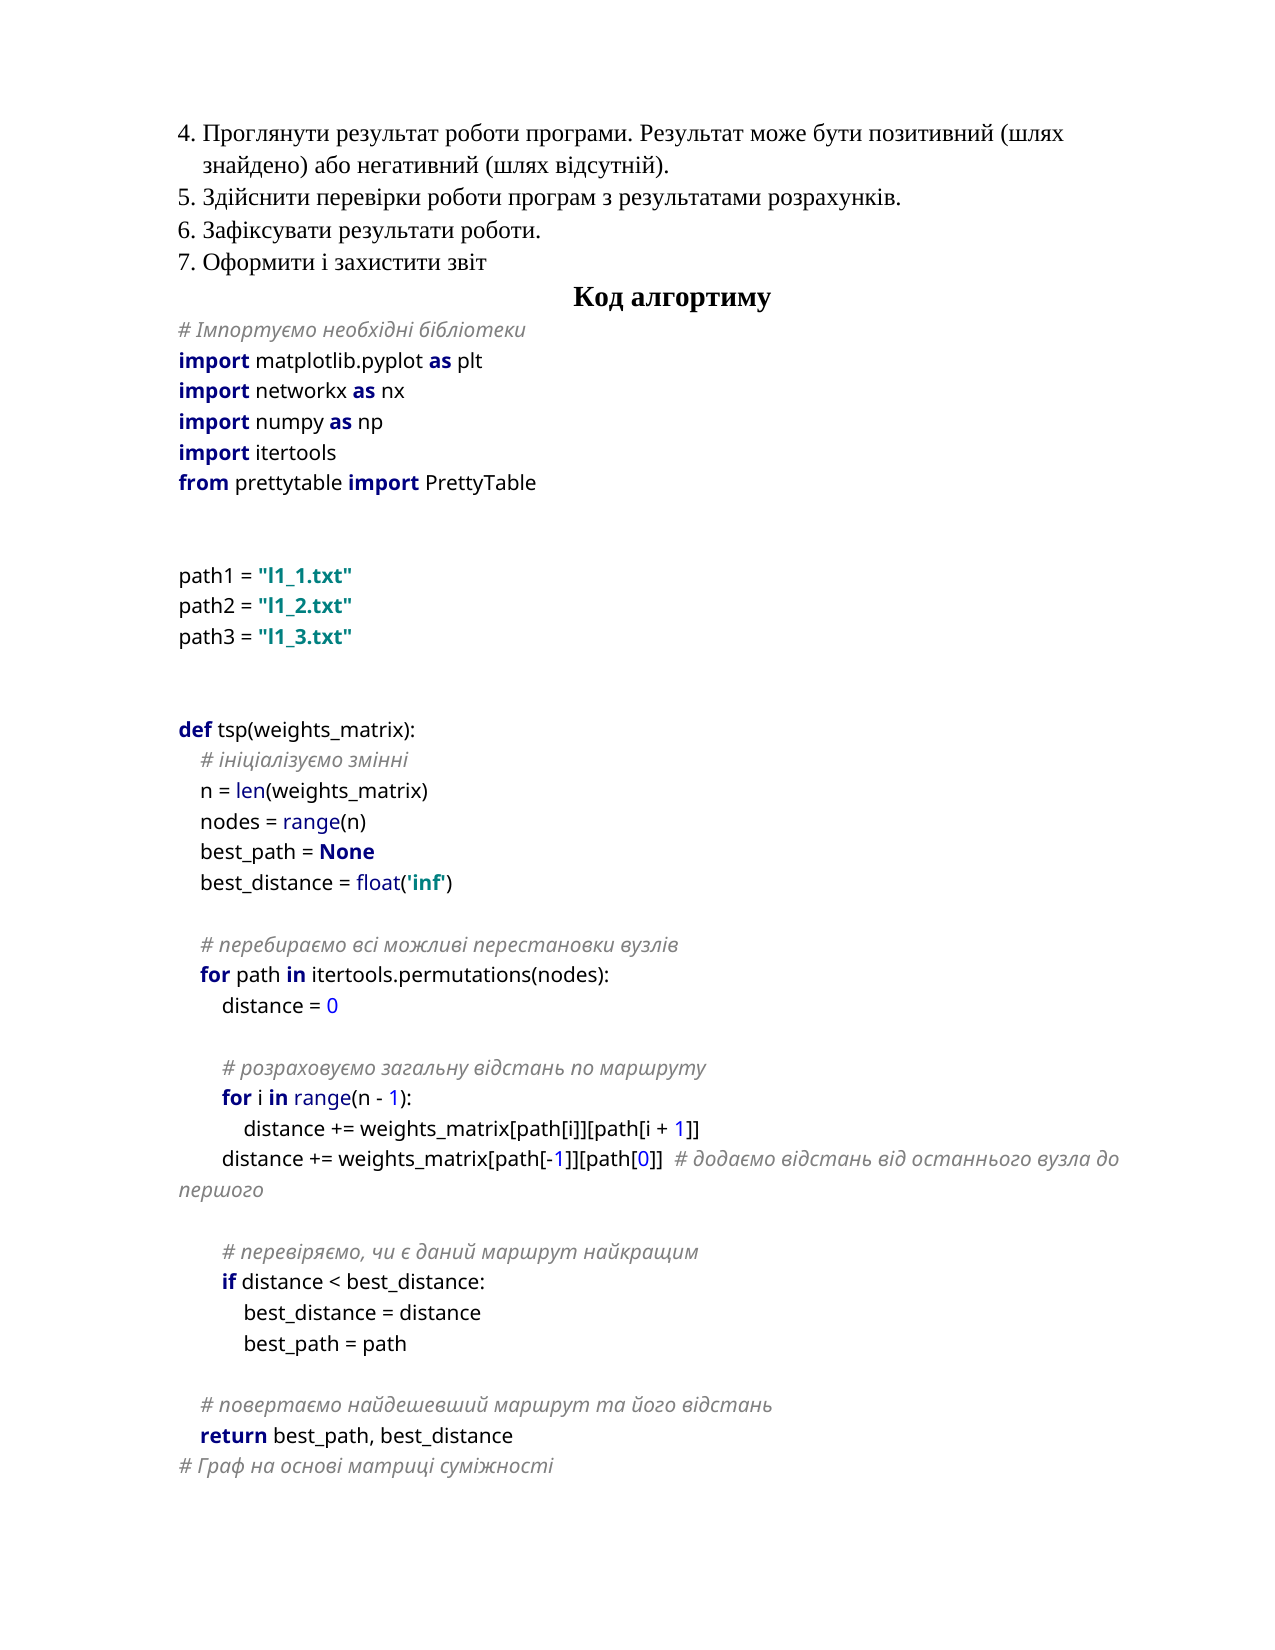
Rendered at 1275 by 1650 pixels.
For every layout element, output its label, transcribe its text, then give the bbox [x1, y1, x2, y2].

list Оформити і захистити звіт [177, 247, 1172, 276]
text # Імпортуємо необхідні бібліотеки import matplotlib.pyplot as plt import networkx as nx import numpy as np import itertools from prettytable import PrettyTable path1 = "l1_1.txt" path2 = "l1_2.txt" path3 = "l1_3.txt" def tsp(weights_matrix): # ініціалізуємо змінні n = len(weights_matrix) nodes = range(n) best_path = None best_distance = float('inf') # перебираємо всі можливі перестановки вузлів for path in itertools.permutations(nodes): distance = 0 # розраховуємо загальну відстань по маршруту for i in range(n - 1): distance += weights_matrix[path[i]][path[i + 1]] distance += weights_matrix[path[-1]][path[0]] # додаємо відстань від останнього вузла до першого # перевіряємо, чи є даний маршрут найкращим if distance < best_distance: best_distance = distance best_path = path # повертаємо найдешевший маршрут та його відстань return best_path, best_distance # Граф на основі матриці суміжності [177, 315, 1167, 1511]
list Здійснити перевірки роботи програм з результатами розрахунків. [177, 182, 1172, 211]
text Код алгортиму [177, 279, 1167, 313]
list Зафіксувати результати роботи. [177, 215, 1172, 243]
list Проглянути результат роботи програми. Результат може бути позитивний (шлях знайдено) або негативний (шлях відсутній). [177, 118, 1172, 179]
